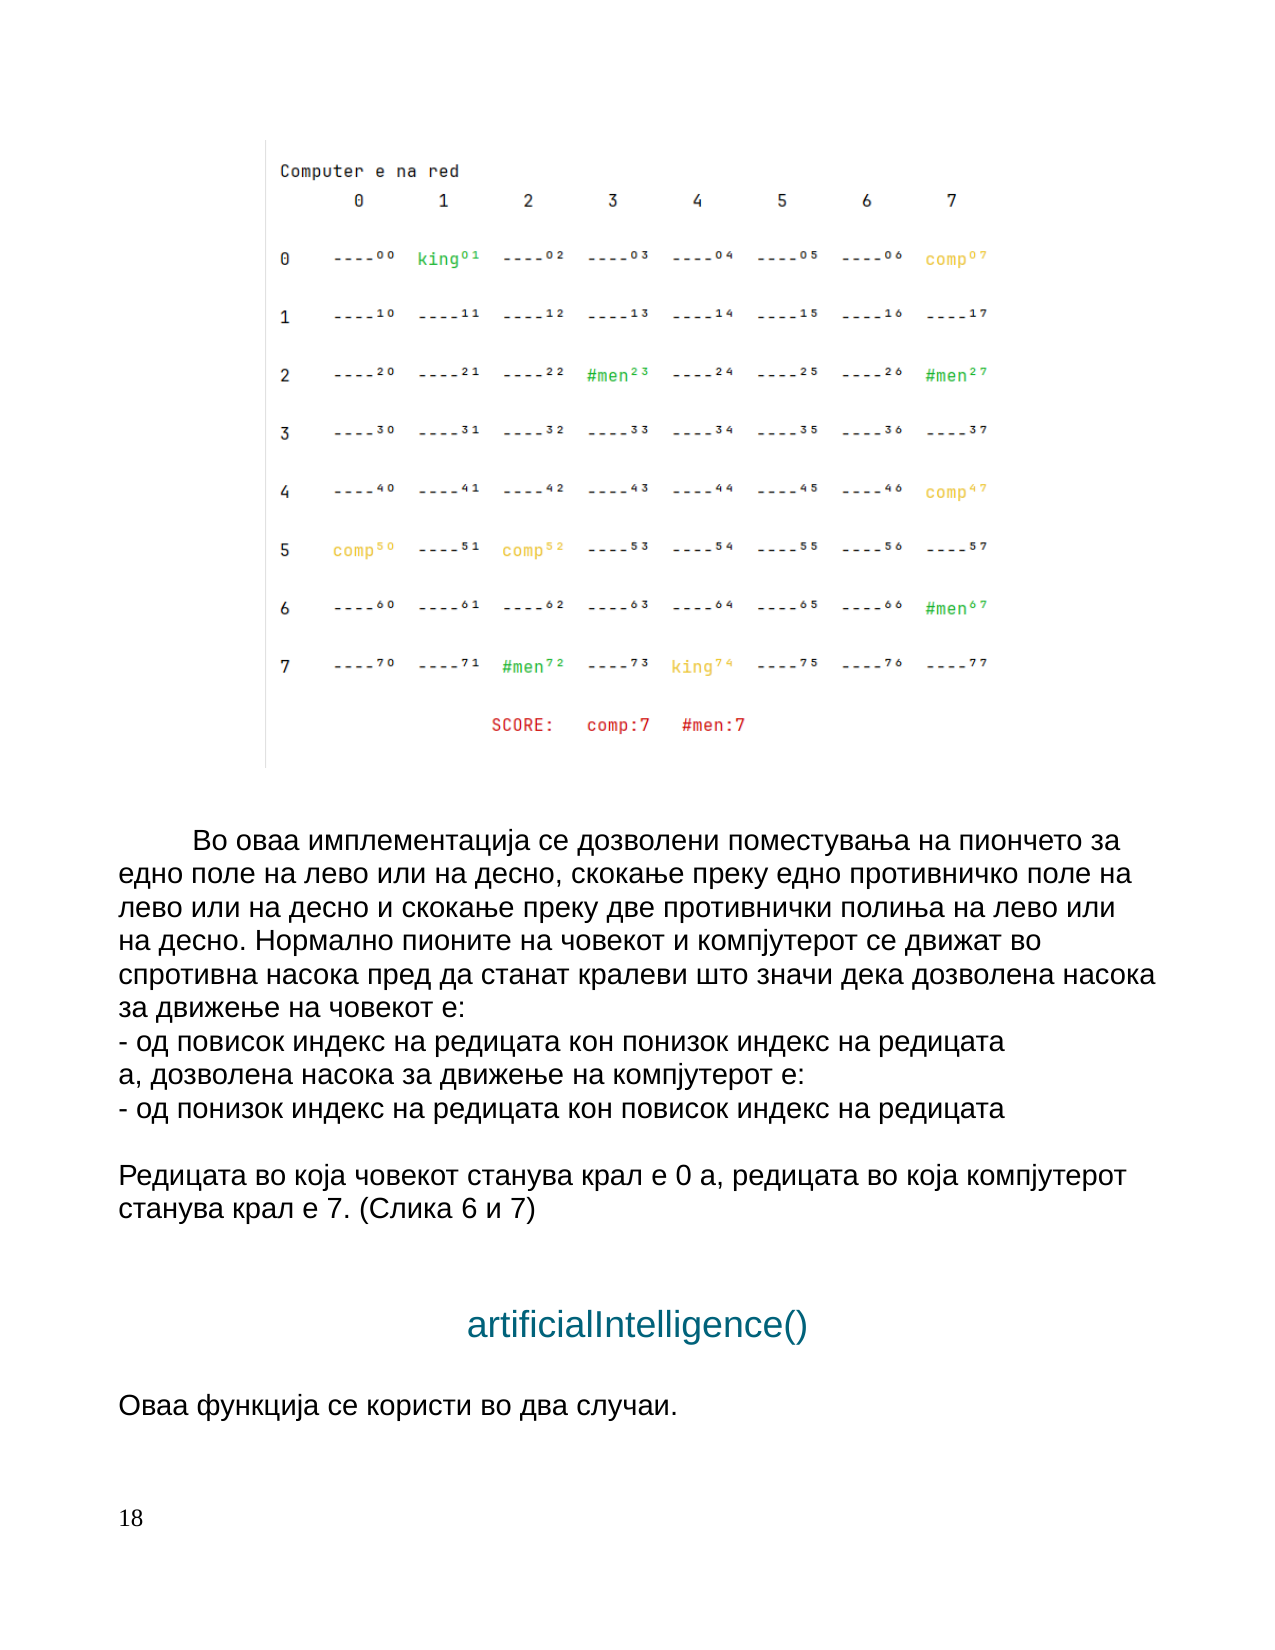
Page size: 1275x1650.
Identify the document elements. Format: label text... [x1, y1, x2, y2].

text - од понизок индекс на редицата кон повисок индекс на редицата [118, 1091, 1157, 1124]
text а, дозволена насока за движење на компјутерот е: [118, 1057, 1157, 1091]
text - од повисок индекс на редицата кон понизок индекс на редицата [118, 1024, 1157, 1057]
text Редицата во која човекот станува крал е 0 а, редицата во која компјутерот станува крал е 7. (Слика 6 и 7) [118, 1158, 1157, 1225]
text Oваа функција се користи во два случаи. [118, 1388, 1157, 1422]
picture [265, 140, 1010, 768]
text Во оваа имплементација се дозволени поместувања на пиончето за едно поле на лево или на десно, скокање преку едно противничко поле на лево или на десно и скокање преку две противнички полиња на лево или на десно. Нормално пионите на човекот и компјутерот се движат во спротивна насока пред да станат кралеви што значи дека дозволена насока за движење на човекот е: [118, 822, 1157, 1024]
text artificialIntelligence() [118, 1302, 1157, 1345]
